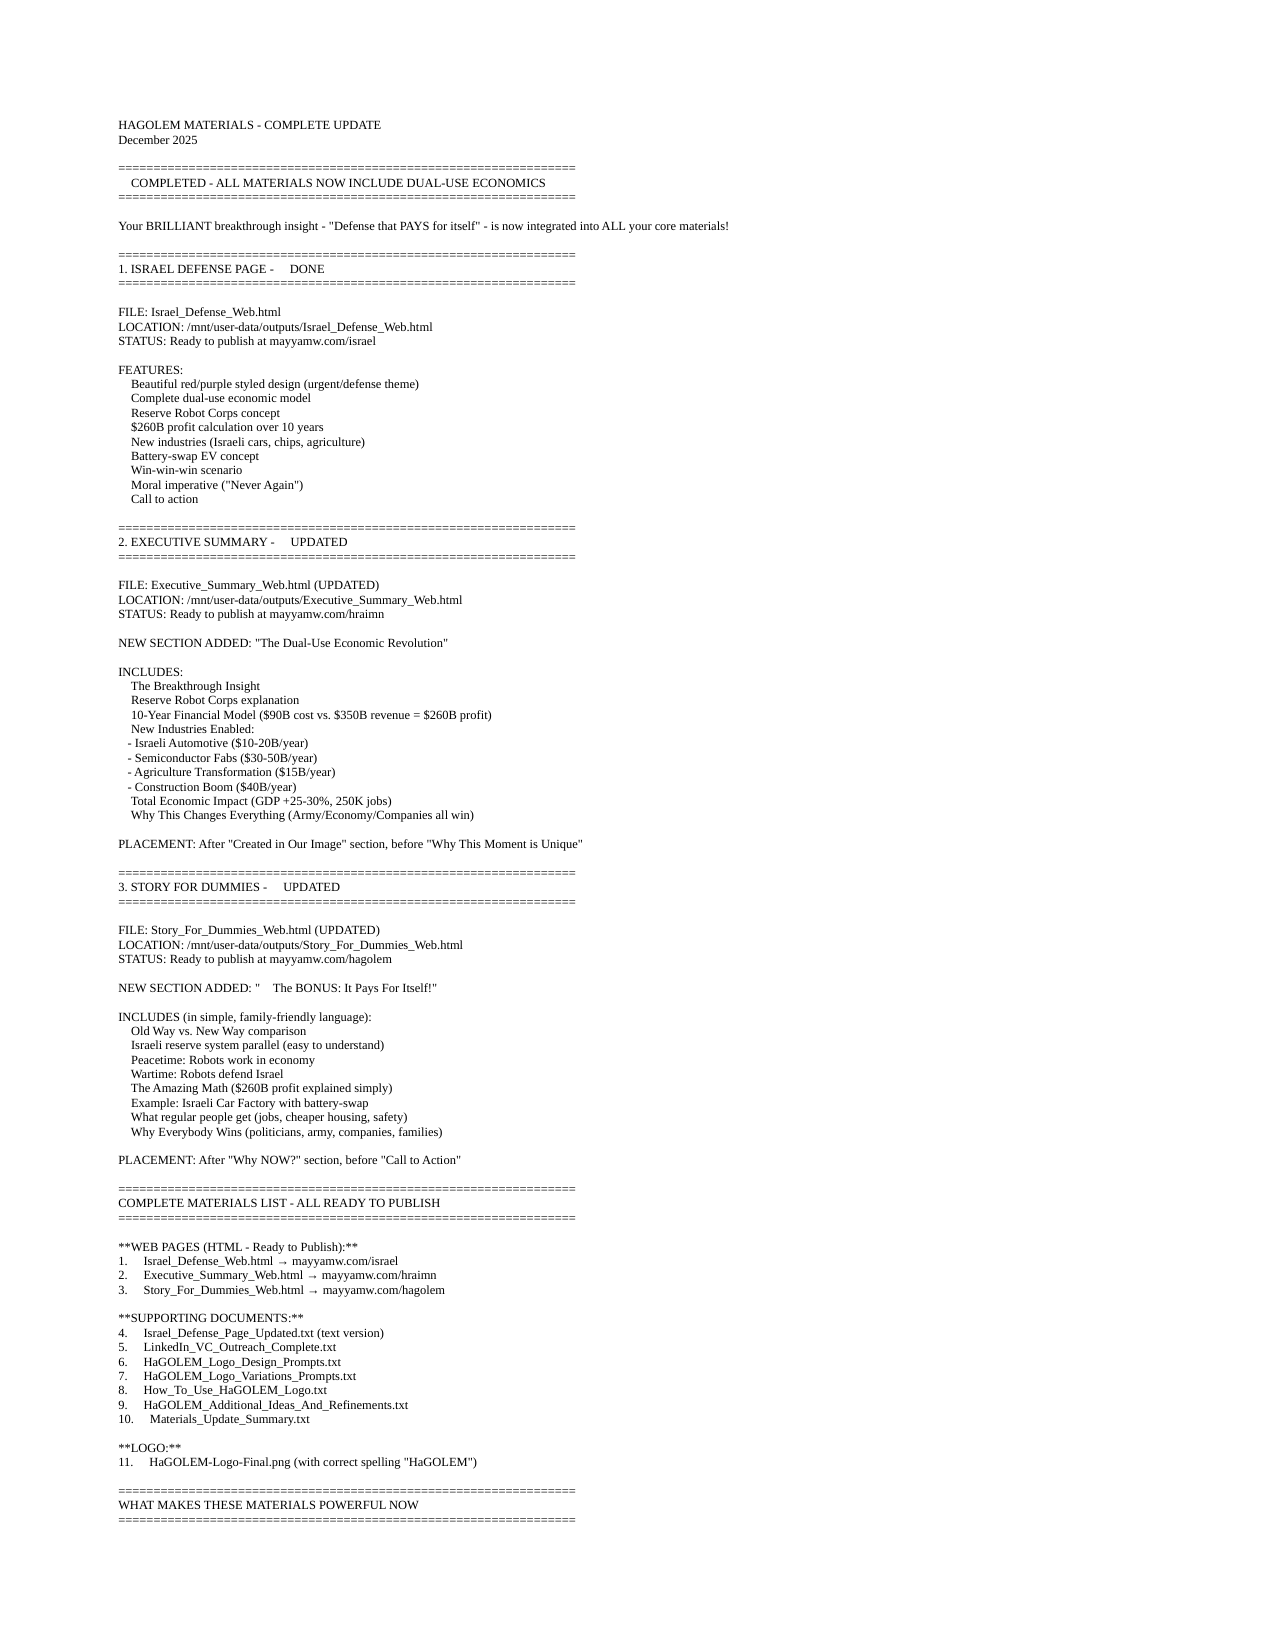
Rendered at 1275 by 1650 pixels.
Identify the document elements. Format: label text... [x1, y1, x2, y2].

text LOCATION: /mnt/user-data/outputs/Israel_Defense_Web.html [118, 319, 1157, 334]
text 11. ✅ HaGOLEM-Logo-Final.png (with correct spelling "HaGOLEM") [118, 1455, 1157, 1469]
text INCLUDES (in simple, family-friendly language): [118, 1009, 1157, 1024]
text ✅ The Breakthrough Insight [118, 679, 1157, 693]
text ================================================================= [118, 866, 1157, 880]
text ✅ Total Economic Impact (GDP +25-30%, 250K jobs) [118, 794, 1157, 808]
text - Agriculture Transformation ($15B/year) [118, 765, 1157, 779]
text NEW SECTION ADDED: "🎁 The BONUS: It Pays For Itself!" [118, 981, 1157, 995]
text WHAT MAKES THESE MATERIALS POWERFUL NOW [118, 1498, 1157, 1512]
text PLACEMENT: After "Why NOW?" section, before "Call to Action" [118, 1153, 1157, 1167]
text ✅ Battery-swap EV concept [118, 449, 1157, 463]
text 4. ✅ Israel_Defense_Page_Updated.txt (text version) [118, 1326, 1157, 1340]
text STATUS: Ready to publish at mayyamw.com/israel [118, 334, 1157, 348]
text **WEB PAGES (HTML - Ready to Publish):** [118, 1239, 1157, 1254]
text ================================================================= [118, 161, 1157, 176]
text ================================================================= [118, 1512, 1157, 1527]
text ✅ 10-Year Financial Model ($90B cost vs. $350B revenue = $260B profit) [118, 707, 1157, 722]
text 10. ✅ Materials_Update_Summary.txt [118, 1412, 1157, 1426]
text ================================================================= [118, 190, 1157, 204]
text ✅ Old Way vs. New Way comparison [118, 1024, 1157, 1038]
text ✅ Reserve Robot Corps explanation [118, 693, 1157, 707]
text 8. ✅ How_To_Use_HaGOLEM_Logo.txt [118, 1383, 1157, 1397]
text FEATURES: [118, 362, 1157, 377]
text ================================================================= [118, 1211, 1157, 1225]
text 3. ✅ Story_For_Dummies_Web.html → mayyamw.com/hagolem [118, 1282, 1157, 1297]
text 3. STORY FOR DUMMIES - ✅ UPDATED [118, 880, 1157, 894]
text ================================================================= [118, 247, 1157, 262]
text - Semiconductor Fabs ($30-50B/year) [118, 751, 1157, 765]
text LOCATION: /mnt/user-data/outputs/Executive_Summary_Web.html [118, 592, 1157, 607]
text 6. ✅ HaGOLEM_Logo_Design_Prompts.txt [118, 1354, 1157, 1369]
text ✅ New industries (Israeli cars, chips, agriculture) [118, 434, 1157, 449]
text ✅ New Industries Enabled: [118, 722, 1157, 736]
text 2. EXECUTIVE SUMMARY - ✅ UPDATED [118, 535, 1157, 549]
text ✅ Complete dual-use economic model [118, 391, 1157, 406]
text ================================================================= [118, 1182, 1157, 1196]
text PLACEMENT: After "Created in Our Image" section, before "Why This Moment is Unique" [118, 837, 1157, 851]
text ✅ Moral imperative ("Never Again") [118, 477, 1157, 492]
text Your BRILLIANT breakthrough insight - "Defense that PAYS for itself" - is now integrated into ALL your core materials! [118, 219, 1157, 233]
text STATUS: Ready to publish at mayyamw.com/hagolem [118, 952, 1157, 966]
text ================================================================= [118, 521, 1157, 535]
text ✅ Peacetime: Robots work in economy [118, 1052, 1157, 1067]
text ✅ Win-win-win scenario [118, 463, 1157, 477]
text ✅ COMPLETED - ALL MATERIALS NOW INCLUDE DUAL-USE ECONOMICS [118, 176, 1157, 190]
text December 2025 [118, 132, 1157, 147]
text ✅ Why This Changes Everything (Army/Economy/Companies all win) [118, 808, 1157, 822]
text ✅ What regular people get (jobs, cheaper housing, safety) [118, 1110, 1157, 1124]
text ✅ $260B profit calculation over 10 years [118, 420, 1157, 434]
text 1. ✅ Israel_Defense_Web.html → mayyamw.com/israel [118, 1254, 1157, 1268]
text ✅ Call to action [118, 492, 1157, 506]
text **SUPPORTING DOCUMENTS:** [118, 1311, 1157, 1326]
text COMPLETE MATERIALS LIST - ALL READY TO PUBLISH [118, 1196, 1157, 1211]
text ✅ Beautiful red/purple styled design (urgent/defense theme) [118, 377, 1157, 391]
text FILE: Executive_Summary_Web.html (UPDATED) [118, 578, 1157, 592]
text ================================================================= [118, 1484, 1157, 1498]
text ✅ Reserve Robot Corps concept [118, 406, 1157, 420]
text ✅ Israeli reserve system parallel (easy to understand) [118, 1038, 1157, 1052]
text ================================================================= [118, 549, 1157, 564]
text ✅ Wartime: Robots defend Israel [118, 1067, 1157, 1081]
text INCLUDES: [118, 664, 1157, 679]
text FILE: Story_For_Dummies_Web.html (UPDATED) [118, 923, 1157, 937]
text LOCATION: /mnt/user-data/outputs/Story_For_Dummies_Web.html [118, 937, 1157, 952]
text HAGOLEM MATERIALS - COMPLETE UPDATE [118, 118, 1157, 132]
text 1. ISRAEL DEFENSE PAGE - ✅ DONE [118, 262, 1157, 276]
text NEW SECTION ADDED: "The Dual-Use Economic Revolution" [118, 636, 1157, 650]
text FILE: Israel_Defense_Web.html [118, 305, 1157, 319]
text 2. ✅ Executive_Summary_Web.html → mayyamw.com/hraimn [118, 1268, 1157, 1282]
text - Construction Boom ($40B/year) [118, 779, 1157, 794]
text ✅ Example: Israeli Car Factory with battery-swap [118, 1096, 1157, 1110]
text **LOGO:** [118, 1441, 1157, 1455]
text 9. ✅ HaGOLEM_Additional_Ideas_And_Refinements.txt [118, 1397, 1157, 1412]
text - Israeli Automotive ($10-20B/year) [118, 736, 1157, 751]
text ✅ Why Everybody Wins (politicians, army, companies, families) [118, 1124, 1157, 1139]
text ================================================================= [118, 894, 1157, 909]
text 7. ✅ HaGOLEM_Logo_Variations_Prompts.txt [118, 1369, 1157, 1383]
text 5. ✅ LinkedIn_VC_Outreach_Complete.txt [118, 1340, 1157, 1354]
text ✅ The Amazing Math ($260B profit explained simply) [118, 1081, 1157, 1096]
text ================================================================= [118, 276, 1157, 291]
text STATUS: Ready to publish at mayyamw.com/hraimn [118, 607, 1157, 621]
